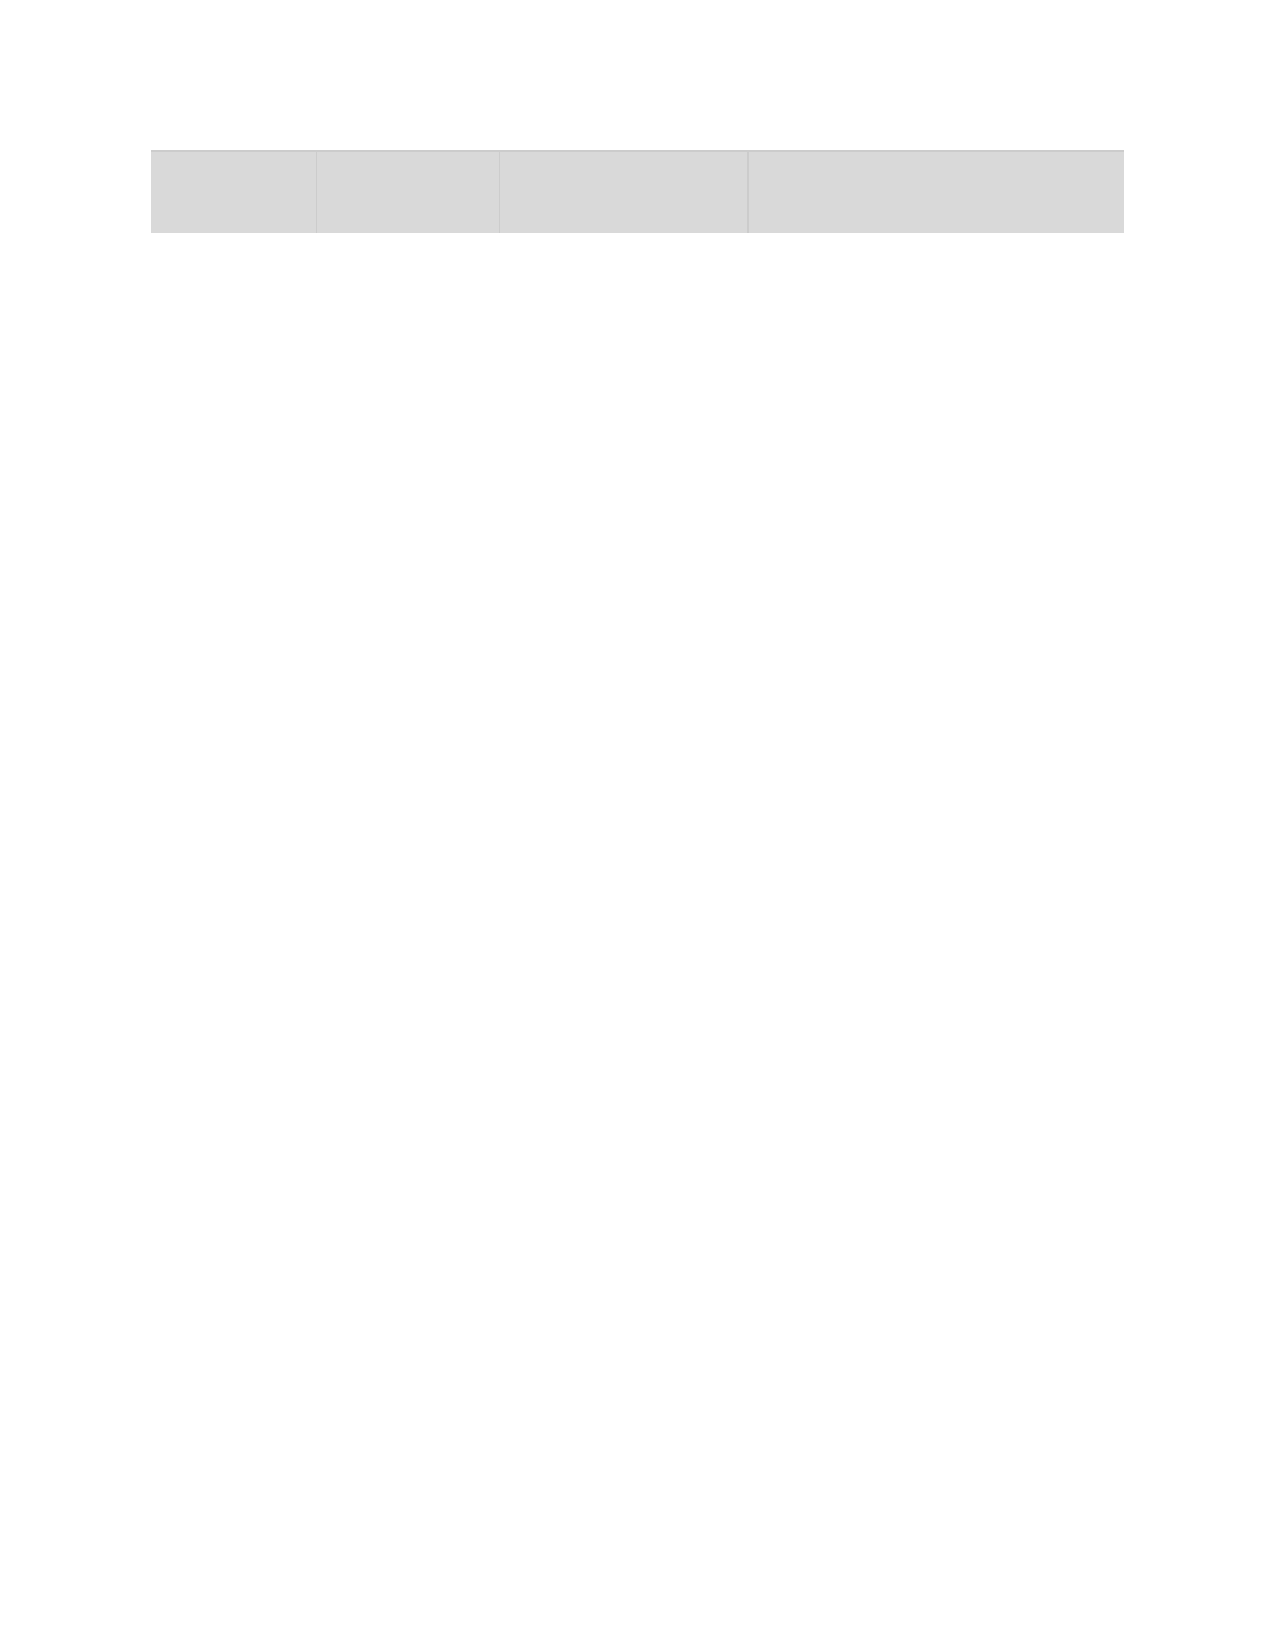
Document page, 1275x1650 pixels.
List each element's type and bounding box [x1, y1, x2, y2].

table_cell [151, 152, 316, 233]
table_cell [500, 152, 747, 233]
table_cell [317, 152, 499, 233]
table_cell [749, 152, 1124, 233]
